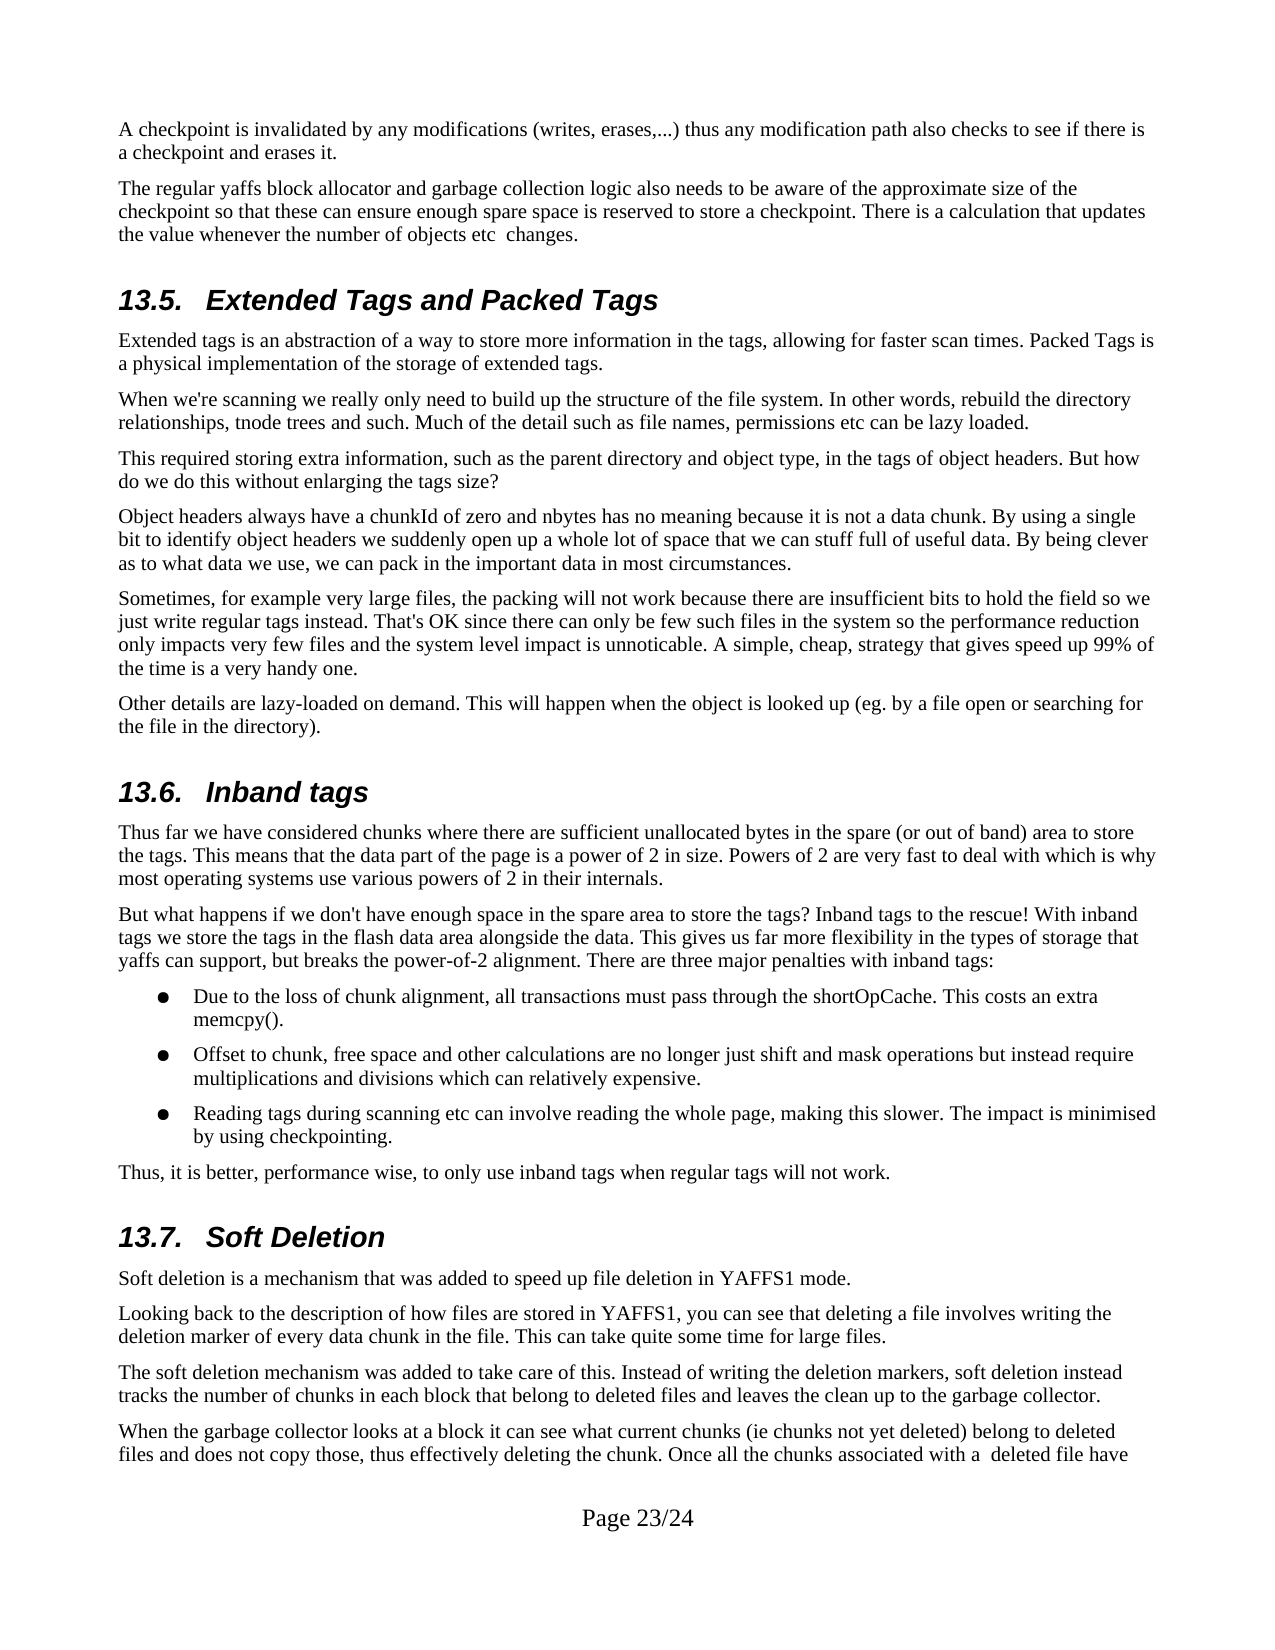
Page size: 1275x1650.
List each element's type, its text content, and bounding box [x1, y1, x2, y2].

text When we're scanning we really only need to build up the structure of the file system. In other words, rebuild the directory relationships, tnode trees and such. Much of the detail such as file names, permissions etc can be lazy loaded. [118, 388, 1157, 434]
text Sometimes, for example very large files, the packing will not work because there are insufficient bits to hold the field so we just write regular tags instead. That's OK since there can only be few such files in the system so the performance reduction only impacts very few files and the system level impact is unnoticable. A simple, cheap, strategy that gives speed up 99% of the time is a very handy one. [118, 587, 1157, 679]
text Object headers always have a chunkId of zero and nbytes has no meaning because it is not a data chunk. By using a single bit to identify object headers we suddenly open up a whole lot of space that we can stuff full of useful data. By being clever as to what data we use, we can pack in the important data in most circumstances. [118, 505, 1157, 574]
text When the garbage collector looks at a block it can see what current chunks (ie chunks not yet deleted) belong to deleted files and does not copy those, thus effectively deleting the chunk. Once all the chunks associated with a deleted file have [118, 1420, 1157, 1466]
text Thus far we have considered chunks where there are sufficient unallocated bytes in the spare (or out of band) area to store the tags. This means that the data part of the page is a power of 2 in size. Powers of 2 are very fast to deal with which is why most operating systems use various powers of 2 in their internals. [118, 821, 1157, 890]
text Extended tags is an abstraction of a way to store more information in the tags, allowing for faster scan times. Packed Tags is a physical implementation of the storage of extended tags. [118, 329, 1157, 375]
list Reading tags during scanning etc can involve reading the whole page, making this slower. The impact is minimised by using checkpointing. [156, 1102, 1157, 1148]
text Thus, it is better, performance wise, to only use inband tags when regular tags will not work. [118, 1161, 1157, 1184]
subtitle Extended Tags and Packed Tags [118, 284, 1157, 316]
text Looking back to the description of how files are stored in YAFFS1, you can see that deleting a file involves writing the deletion marker of every data chunk in the file. This can take quite some time for large files. [118, 1302, 1157, 1348]
text But what happens if we don't have enough space in the spare area to store the tags? Inband tags to the rescue! With inband tags we store the tags in the flash data area alongside the data. This gives us far more flexibility in the types of storage that yaffs can support, but breaks the power-of-2 alignment. There are three major penalties with inband tags: [118, 903, 1157, 972]
text Other details are lazy-loaded on demand. This will happen when the object is looked up (eg. by a file open or searching for the file in the directory). [118, 692, 1157, 738]
text Soft deletion is a mechanism that was added to speed up file deletion in YAFFS1 mode. [118, 1267, 1157, 1290]
text A checkpoint is invalidated by any modifications (writes, erases,...) thus any modification path also checks to see if there is a checkpoint and erases it. [118, 118, 1157, 164]
subtitle Inband tags [118, 776, 1157, 808]
text The regular yaffs block allocator and garbage collection logic also needs to be aware of the approximate size of the checkpoint so that these can ensure enough spare space is reserved to store a checkpoint. There is a calculation that updates the value whenever the number of objects etc changes. [118, 177, 1157, 246]
list Offset to chunk, free space and other calculations are no longer just shift and mask operations but instead require multiplications and divisions which can relatively expensive. [156, 1043, 1157, 1089]
subtitle Soft Deletion [118, 1221, 1157, 1254]
text The soft deletion mechanism was added to take care of this. Instead of writing the deletion markers, soft deletion instead tracks the number of chunks in each block that belong to deleted files and leaves the clean up to the garbage collector. [118, 1361, 1157, 1407]
list Due to the loss of chunk alignment, all transactions must pass through the shortOpCache. This costs an extra memcpy(). [156, 984, 1157, 1031]
text This required storing extra information, such as the parent directory and object type, in the tags of object headers. But how do we do this without enlarging the tags size? [118, 446, 1157, 493]
